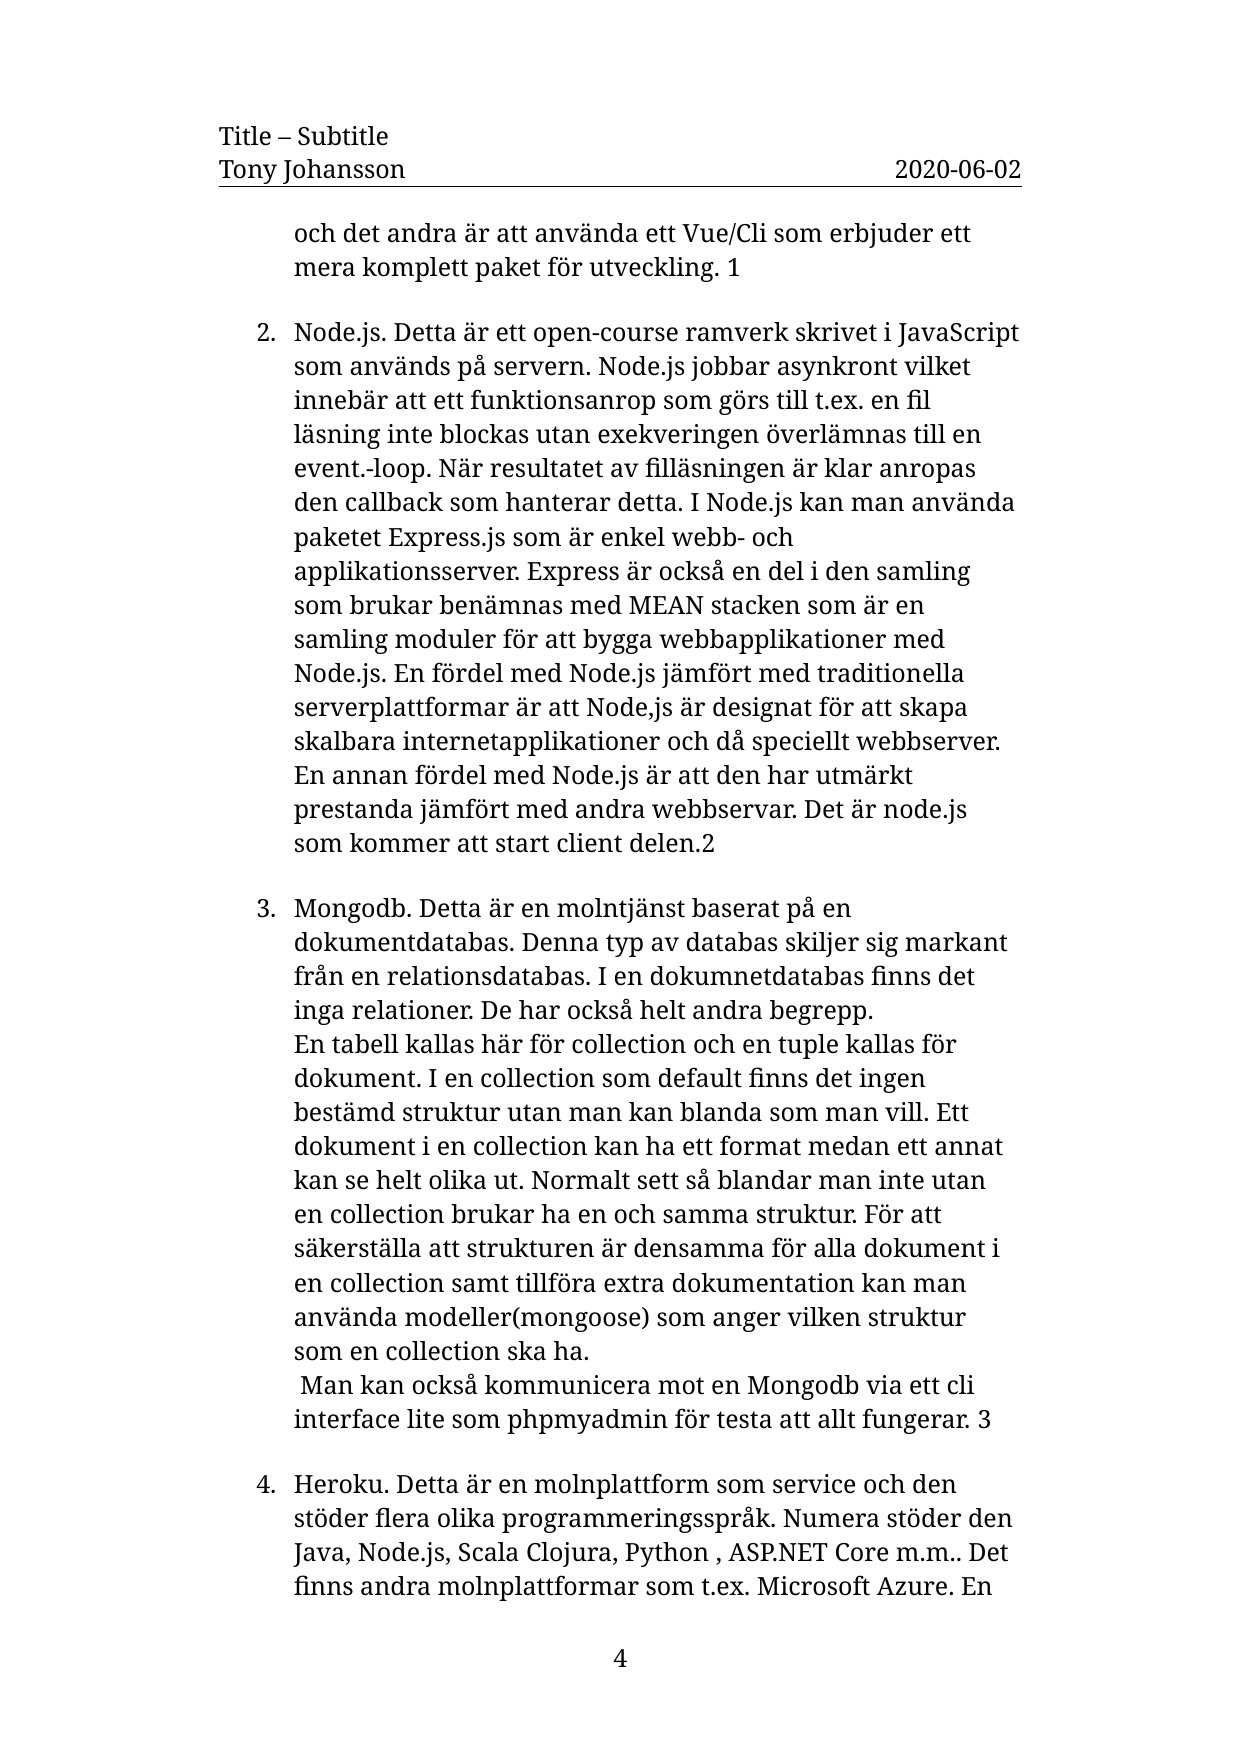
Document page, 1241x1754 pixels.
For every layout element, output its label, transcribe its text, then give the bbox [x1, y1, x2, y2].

list Node.js. Detta är ett open-course ramverk skrivet i JavaScript som används på servern. Node.js jobbar asynkront vilket innebär att ett funktionsanrop som görs till t.ex. en fil läsning inte blockas utan exekveringen överlämnas till en event.-loop. När resultatet av filläsningen är klar anropas den callback som hanterar detta. I Node.js kan man använda paketet Express.js som är enkel webb- och applikationsserver. Express är också en del i den samling som brukar benämnas med MEAN stacken som är en samling moduler för att bygga webbapplikationer med Node.js. En fördel med Node.js jämfört med traditionella serverplattformar är att Node,js är designat för att skapa skalbara internetapplikationer och då speciellt webbserver. En annan fördel med Node.js är att den har utmärkt prestanda jämfört med andra webbservar. Det är node.js som kommer att start client delen.2 [256, 315, 1022, 860]
list Mongodb. Detta är en molntjänst baserat på en dokumentdatabas. Denna typ av databas skiljer sig markant från en relationsdatabas. I en dokumnetdatabas finns det inga relationer. De har också helt andra begrepp. En tabell kallas här för collection och en tuple kallas för dokument. I en collection som default finns det ingen bestämd struktur utan man kan blanda som man vill. Ett dokument i en collection kan ha ett format medan ett annat kan se helt olika ut. Normalt sett så blandar man inte utan en collection brukar ha en och samma struktur. För att säkerställa att strukturen är densamma för alla dokument i en collection samt tillföra extra dokumentation kan man använda modeller(mongoose) som anger vilken struktur som en collection ska ha. Man kan också kommunicera mot en Mongodb via ett cli interface lite som phpmyadmin för testa att allt fungerar. 3 [256, 891, 1022, 1436]
list och det andra är att använda ett Vue/Cli som erbjuder ett mera komplett paket för utveckling. 1 [256, 216, 1022, 284]
list Heroku. Detta är en molnplattform som service och den stöder flera olika programmeringsspråk. Numera stöder den Java, Node.js, Scala Clojura, Python , ASP.NET Core m.m.. Det finns andra molnplattformar som t.ex. Microsoft Azure. En [256, 1466, 1022, 1602]
